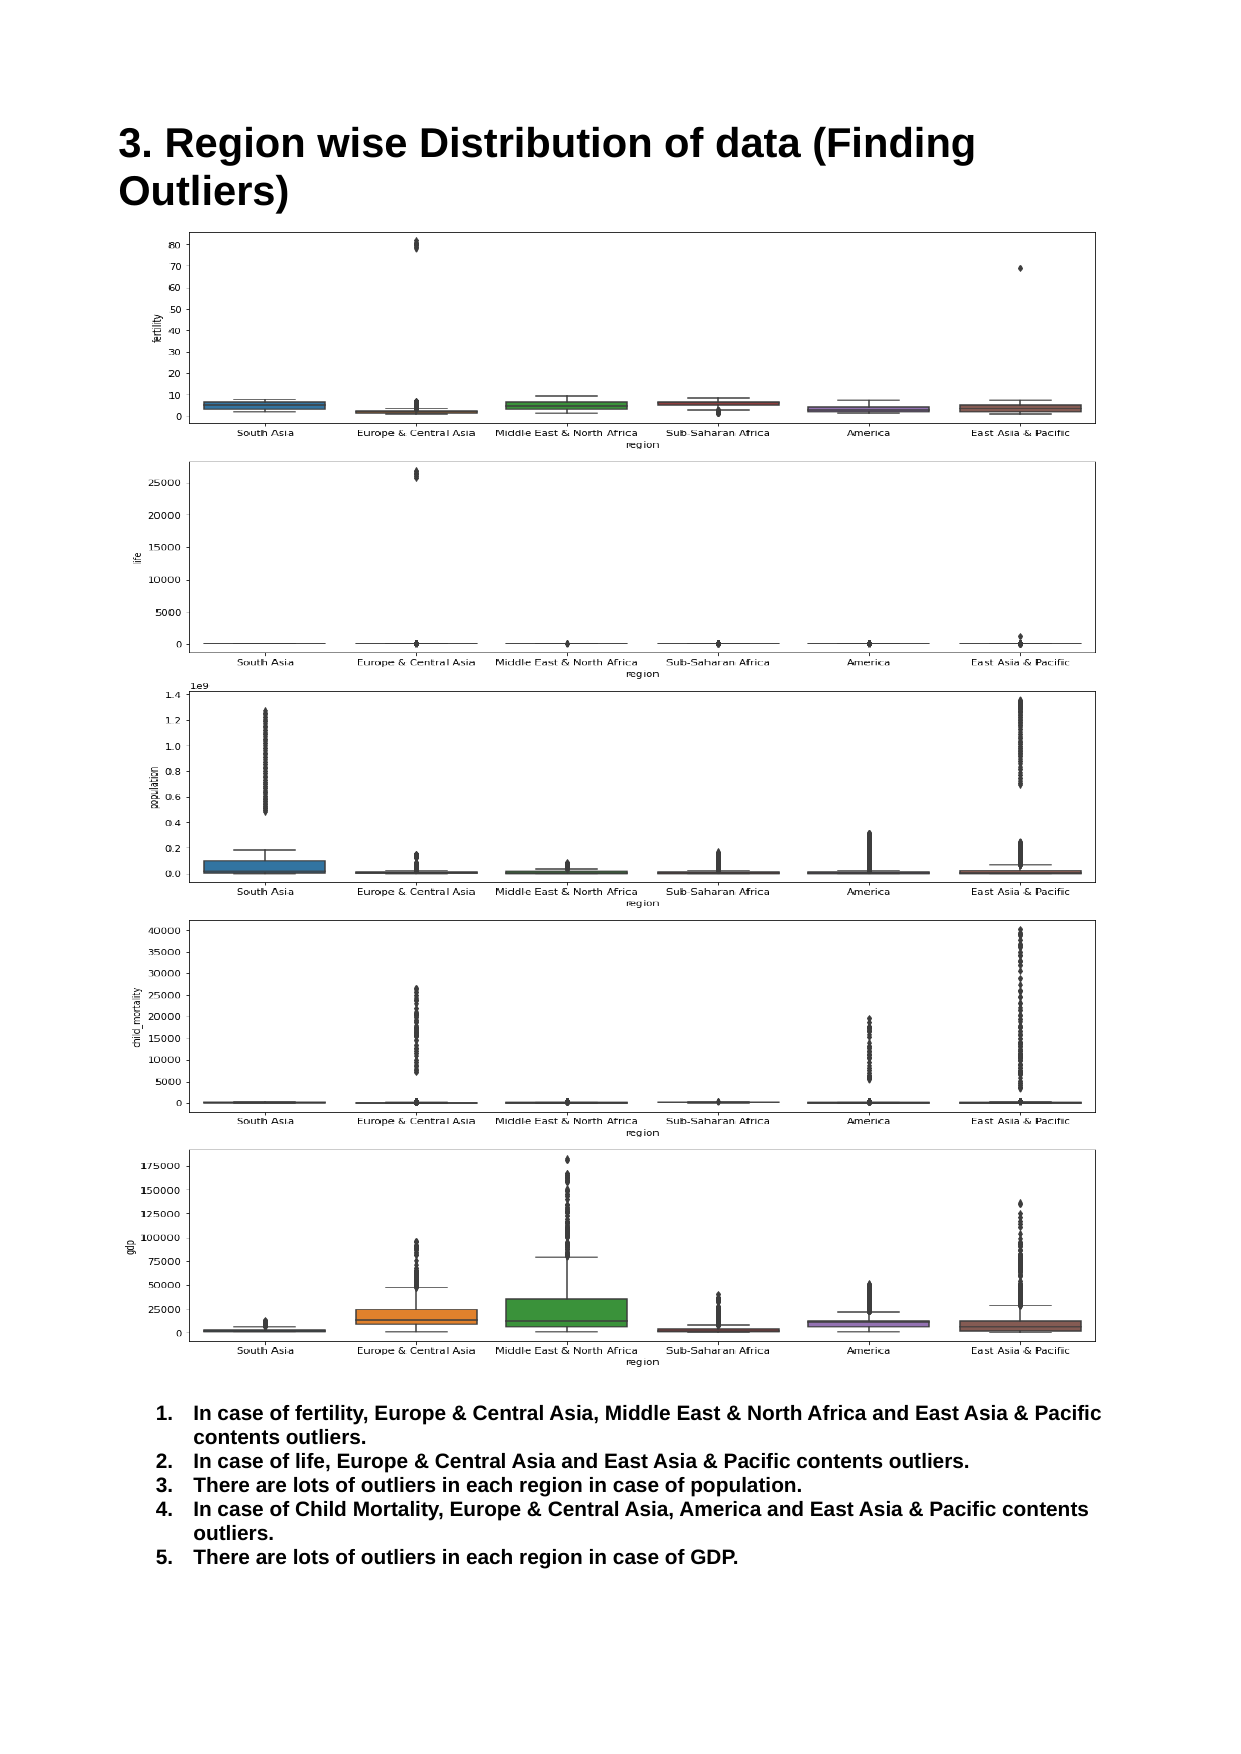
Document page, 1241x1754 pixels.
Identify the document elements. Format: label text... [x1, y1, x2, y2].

subtitle 3. Region wise Distribution of data (Finding Outliers) [118, 118, 1122, 214]
list In case of Child Mortality, Europe & Central Asia, America and East Asia & Pacific contents outliers. [156, 1497, 1122, 1544]
list In case of life, Europe & Central Asia and East Asia & Pacific contents outliers. [156, 1449, 1122, 1473]
list There are lots of outliers in each region in case of population. [156, 1473, 1122, 1497]
list There are lots of outliers in each region in case of GDP. [156, 1544, 1122, 1568]
list In case of fertility, Europe & Central Asia, Middle East & North Africa and East Asia & Pacific contents outliers. [156, 1401, 1122, 1449]
picture [118, 226, 1103, 1372]
